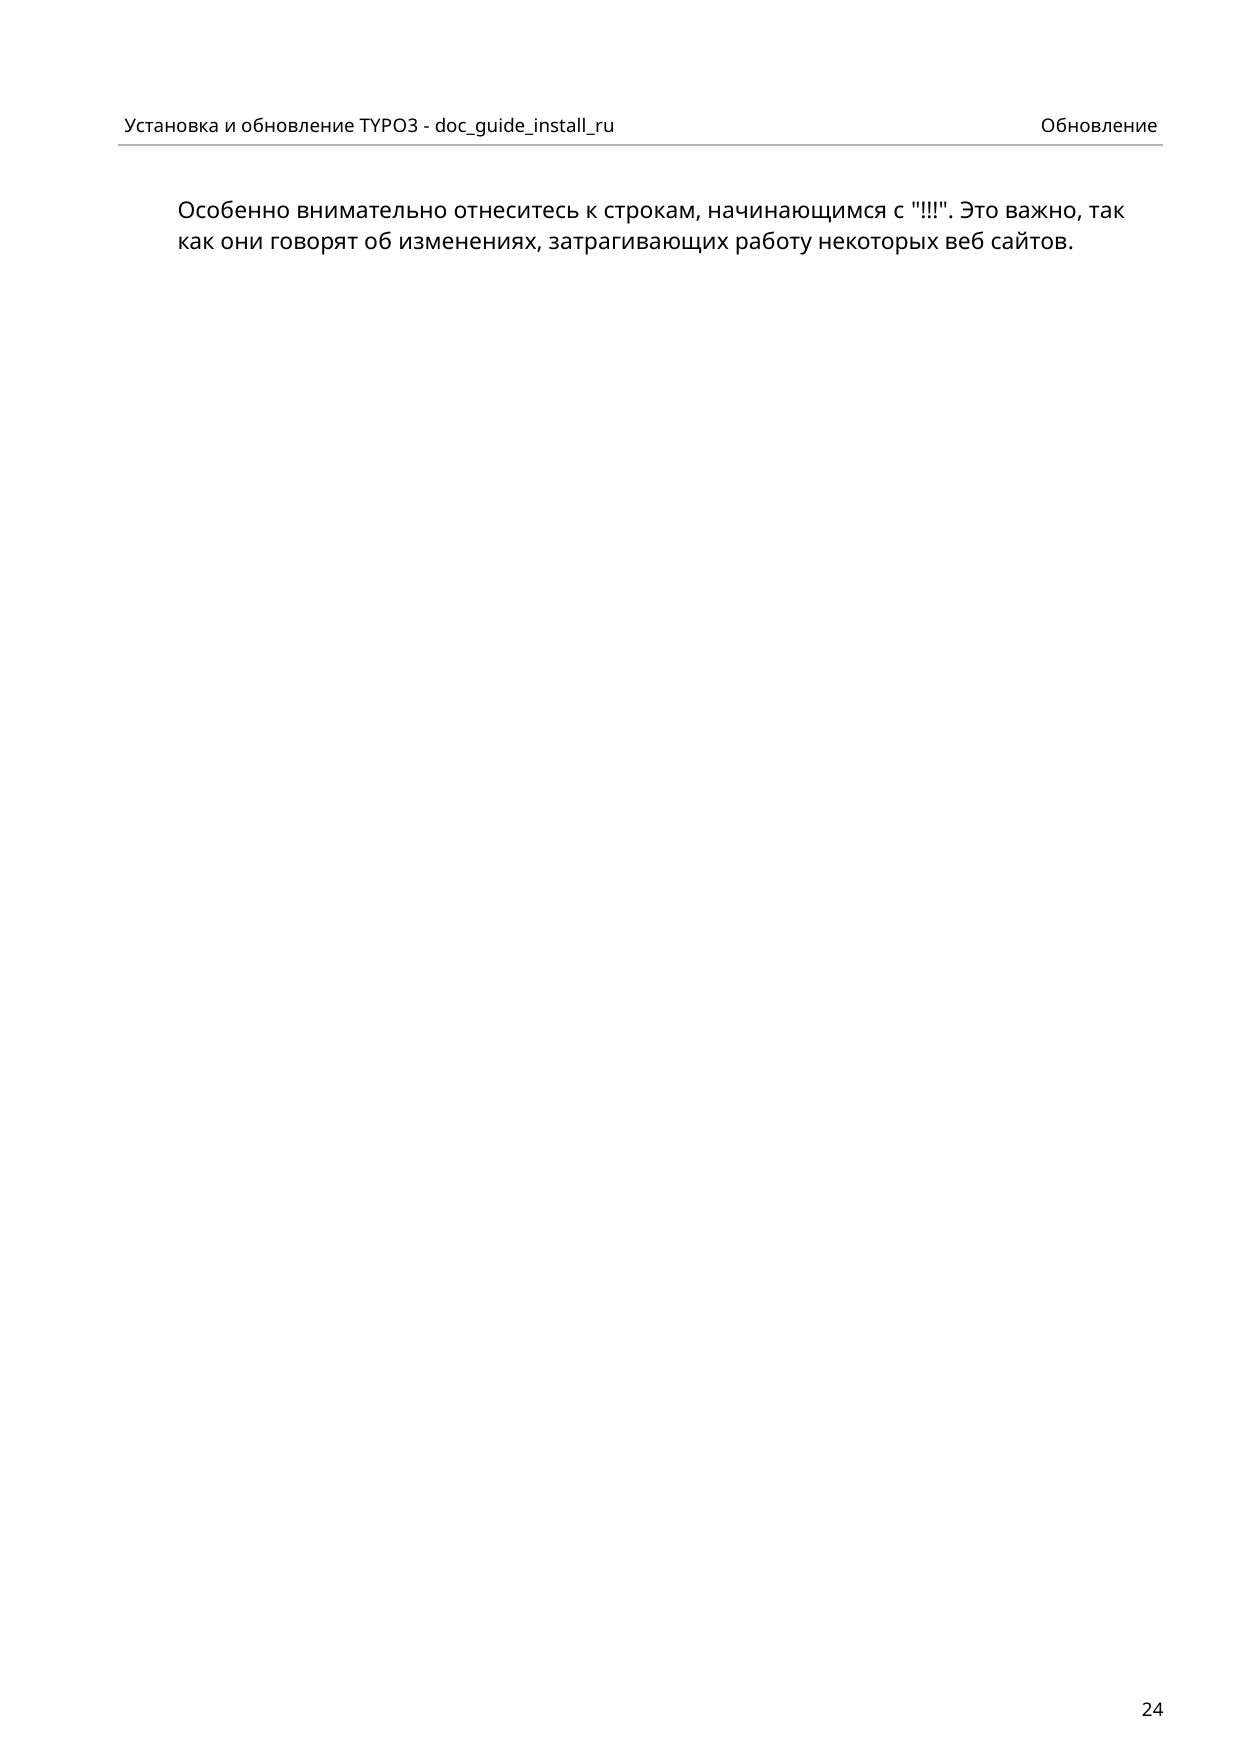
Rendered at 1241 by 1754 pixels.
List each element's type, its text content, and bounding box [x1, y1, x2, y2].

text Особенно внимательно отнеситесь к строкам, начинающимся с "!!!". Это важно, так как они говорят об изменениях, затрагивающих работу некоторых веб сайтов. [177, 193, 1163, 256]
